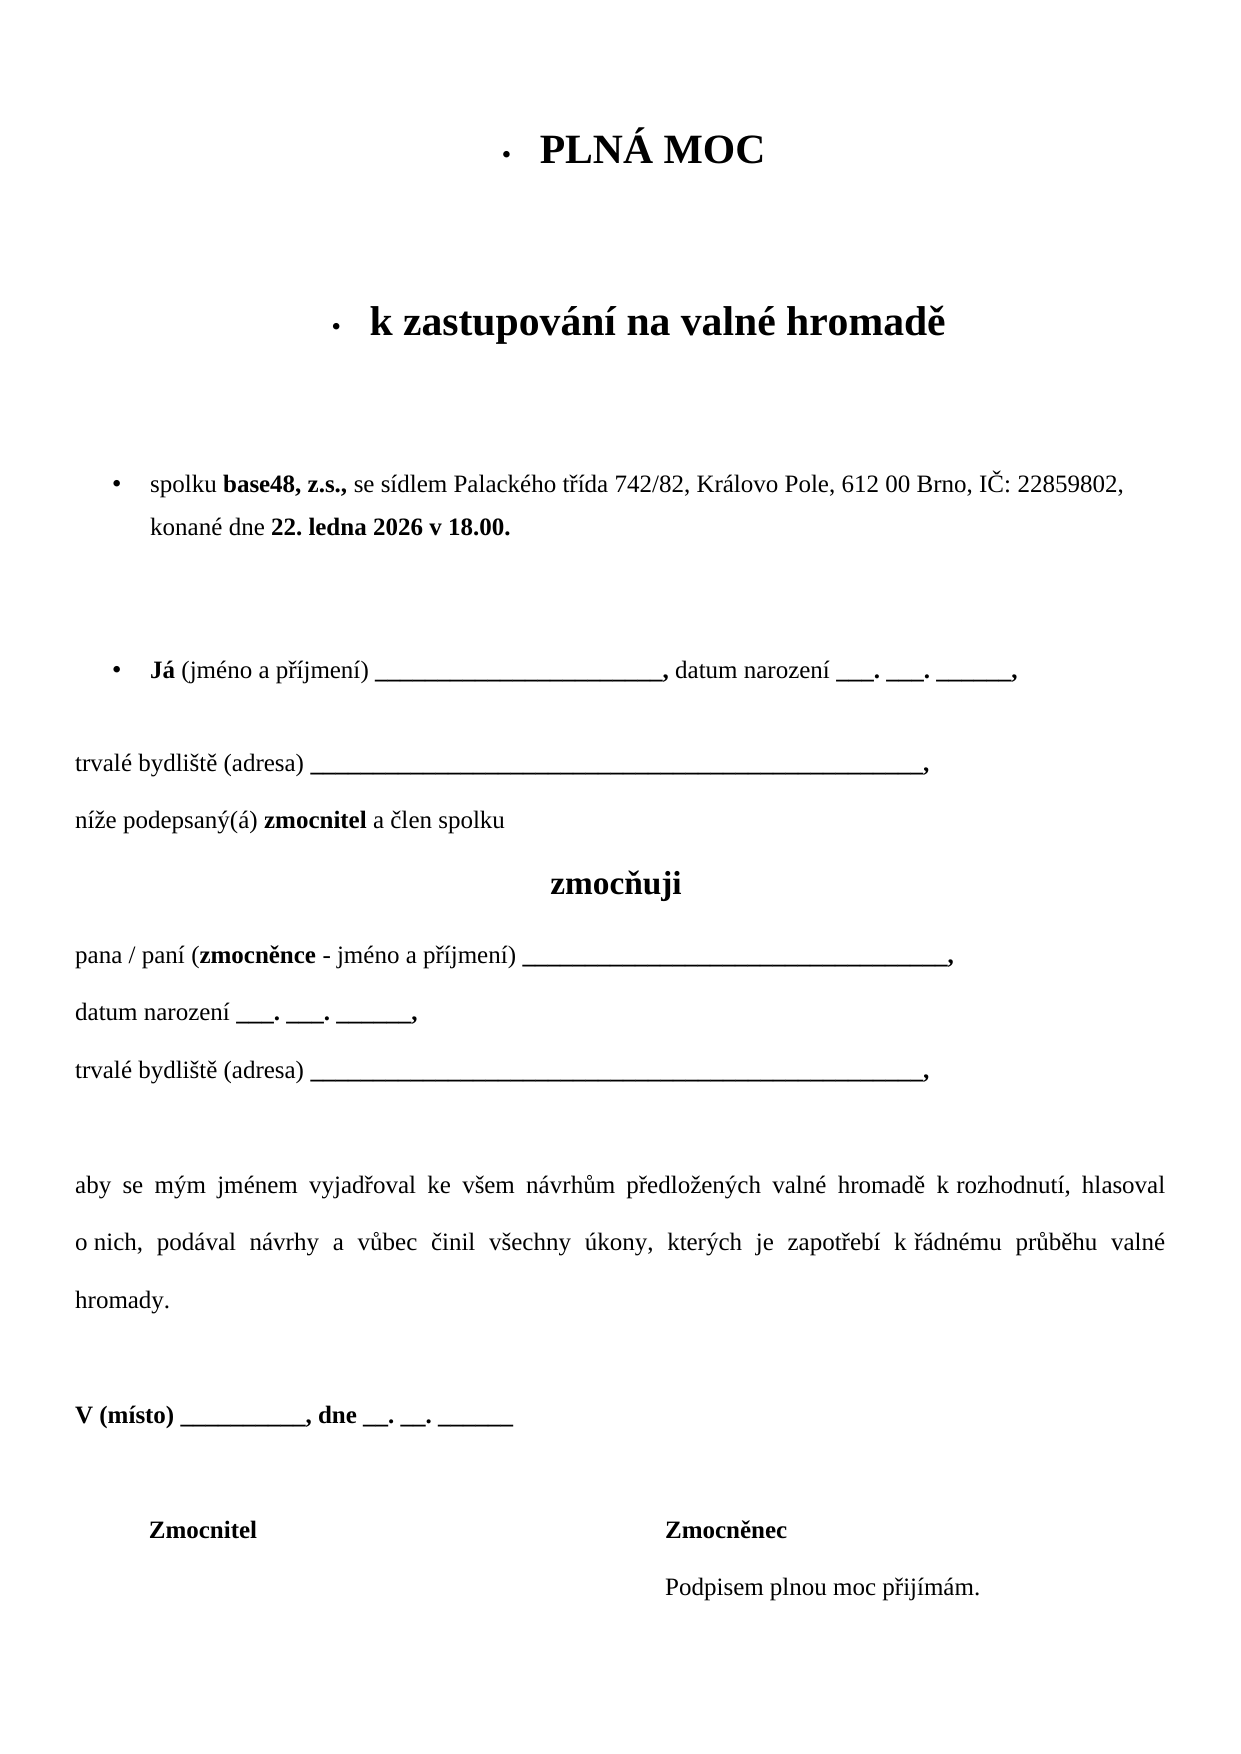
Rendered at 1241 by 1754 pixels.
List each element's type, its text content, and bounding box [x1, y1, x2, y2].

list spolku base48, z.s., se sídlem Palackého třída 742/82, Královo Pole, 612 00 Brno, IČ: 22859802, konané dne 22. ledna 2026 v 18.00. [112, 469, 1165, 541]
text Zmocnitel Zmocněnec [149, 1457, 1165, 1543]
text trvalé bydliště (adresa) _________________________________________________, [75, 748, 1165, 777]
text pana / paní (zmocněnce - jméno a příjmení) __________________________________, [75, 940, 1165, 968]
text aby se mým jménem vyjadřoval ke všem návrhům předložených valné hromadě k rozhodnutí, hlasoval o nich, podával návrhy a vůbec činil všechny úkony, kterých je zapotřebí k řádnému průběhu valné hromady. [75, 1170, 1165, 1313]
text zmocňuji [75, 863, 1165, 901]
text Podpisem plnou moc přijímám. [75, 1572, 1165, 1601]
list Já (jméno a příjmení) _______________________, datum narození ___. ___. ______, [112, 655, 1165, 684]
text trvalé bydliště (adresa) _________________________________________________, [75, 1055, 1165, 1141]
list PLNÁ MOC [112, 125, 1165, 173]
list k zastupování na valné hromadě [112, 297, 1165, 345]
text datum narození ___. ___. ______, [75, 997, 1165, 1026]
text V (místo) __________, dne __. __. ______ [75, 1342, 1165, 1428]
text níže podepsaný(á) zmocnitel a člen spolku [75, 806, 1165, 834]
